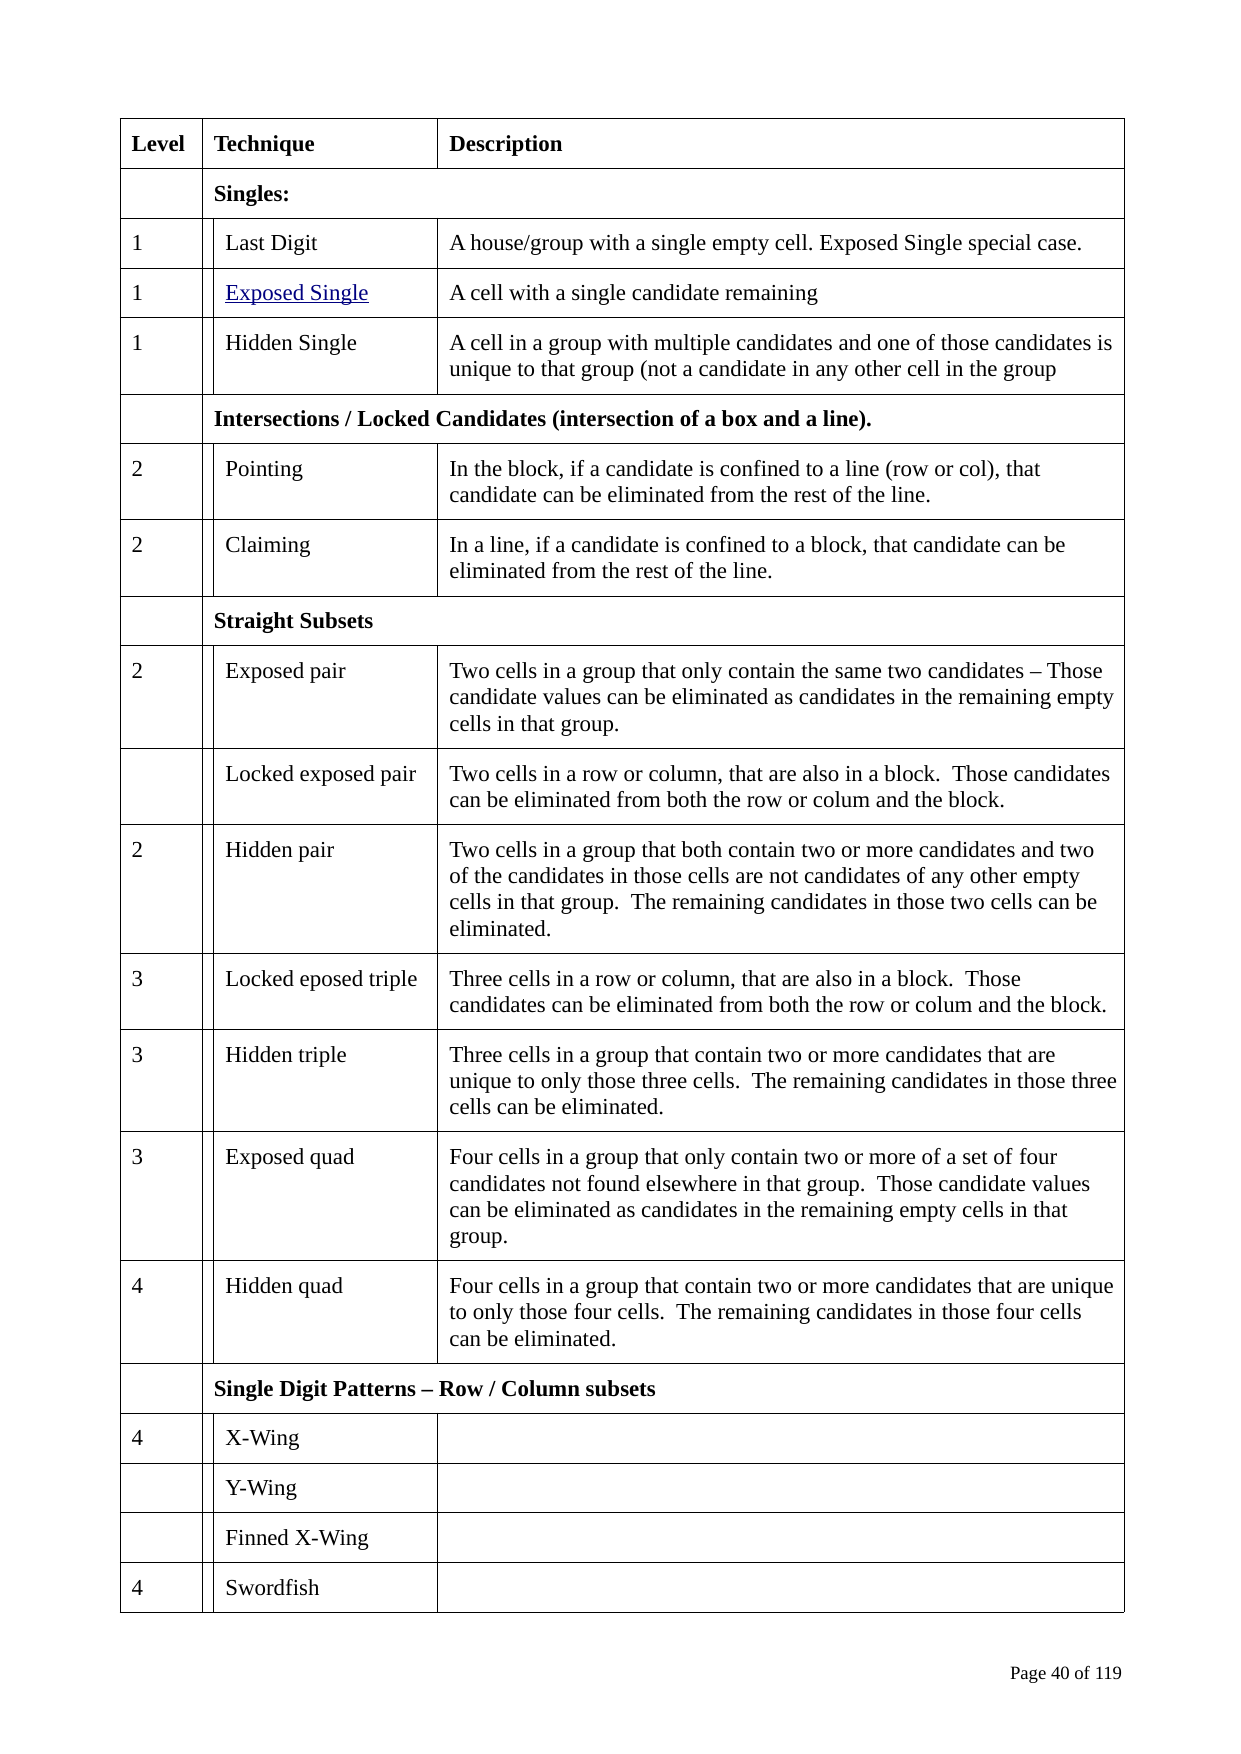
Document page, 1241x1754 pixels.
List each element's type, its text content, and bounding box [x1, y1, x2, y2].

table_cell [203, 1513, 213, 1562]
table_cell 3 [121, 1030, 202, 1131]
table_cell Exposed quad [214, 1132, 437, 1260]
table_cell [121, 1513, 202, 1562]
table_cell Pointing [214, 444, 437, 519]
table_cell [203, 1563, 213, 1612]
table_cell Two cells in a group that both contain two or more candidates and two of the candidates in those cells are not candidates of any other empty cells in that group. The remaining candidates in those two cells can be eliminated. [438, 825, 1124, 953]
table_cell [121, 749, 202, 824]
table_cell [203, 520, 213, 596]
table_cell Last Digit [214, 219, 437, 267]
table_cell A cell in a group with multiple candidates and one of those candidates is unique to that group (not a candidate in any other cell in the group [438, 318, 1124, 393]
table_cell 4 [121, 1563, 202, 1612]
table_cell 3 [121, 954, 202, 1029]
table_cell 1 [121, 318, 202, 393]
table_cell 3 [121, 1132, 202, 1260]
table_cell Intersections / Locked Candidates (intersection of a box and a line). [203, 395, 1124, 443]
table_cell Two cells in a group that only contain the same two candidates – Those candidate values can be eliminated as candidates in the remaining empty cells in that group. [438, 646, 1124, 748]
table_cell [121, 395, 202, 443]
table_cell [203, 444, 213, 519]
table_cell [203, 1132, 213, 1260]
table_cell Locked exposed pair [214, 749, 437, 824]
table_cell Hidden triple [214, 1030, 437, 1131]
table_cell [121, 597, 202, 645]
table_cell Single Digit Patterns – Row / Column subsets [203, 1364, 1124, 1413]
table_cell Singles: [203, 169, 1124, 218]
table_header Level [121, 119, 202, 168]
table_cell [121, 1464, 202, 1512]
table_cell [203, 269, 213, 317]
table_cell 2 [121, 520, 202, 596]
table_cell Hidden pair [214, 825, 437, 953]
table_cell [438, 1414, 1124, 1462]
table_cell 1 [121, 269, 202, 317]
table_cell Finned X-Wing [214, 1513, 437, 1562]
table_cell [121, 1364, 202, 1413]
table_cell Four cells in a group that only contain two or more of a set of four candidates not found elsewhere in that group. Those candidate values can be eliminated as candidates in the remaining empty cells in that group. [438, 1132, 1124, 1260]
table_cell Swordfish [214, 1563, 437, 1612]
table_cell [438, 1563, 1124, 1612]
table_cell 4 [121, 1414, 202, 1462]
table_cell Hidden quad [214, 1261, 437, 1363]
table_header Description [438, 119, 1124, 168]
table_cell Straight Subsets [203, 597, 1124, 645]
table_cell Three cells in a row or column, that are also in a block. Those candidates can be eliminated from both the row or colum and the block. [438, 954, 1124, 1029]
table_cell 2 [121, 646, 202, 748]
table_cell Locked eposed triple [214, 954, 437, 1029]
table_cell Y-Wing [214, 1464, 437, 1512]
table_cell [203, 219, 213, 267]
table_cell [438, 1464, 1124, 1512]
table_cell Claiming [214, 520, 437, 596]
table_cell Hidden Single [214, 318, 437, 393]
table_cell [121, 169, 202, 218]
table_cell [203, 318, 213, 393]
table_cell 2 [121, 444, 202, 519]
table_header Technique [203, 119, 437, 168]
table_cell 4 [121, 1261, 202, 1363]
table_cell [203, 1464, 213, 1512]
table_cell A cell with a single candidate remaining [438, 269, 1124, 317]
table_cell [203, 1030, 213, 1131]
table_cell 1 [121, 219, 202, 267]
table_cell Four cells in a group that contain two or more candidates that are unique to only those four cells. The remaining candidates in those four cells can be eliminated. [438, 1261, 1124, 1363]
table_cell [203, 646, 213, 748]
table_cell [203, 825, 213, 953]
table_cell [203, 1261, 213, 1363]
table_cell 2 [121, 825, 202, 953]
table_cell Exposed Single [214, 269, 437, 317]
table_cell [203, 749, 213, 824]
table_cell [438, 1513, 1124, 1562]
table_cell In a line, if a candidate is confined to a block, that candidate can be eliminated from the rest of the line. [438, 520, 1124, 596]
table_cell Exposed pair [214, 646, 437, 748]
table_cell [203, 1414, 213, 1462]
table_cell In the block, if a candidate is confined to a line (row or col), that candidate can be eliminated from the rest of the line. [438, 444, 1124, 519]
table_cell Three cells in a group that contain two or more candidates that are unique to only those three cells. The remaining candidates in those three cells can be eliminated. [438, 1030, 1124, 1131]
table_cell Two cells in a row or column, that are also in a block. Those candidates can be eliminated from both the row or colum and the block. [438, 749, 1124, 824]
table_cell X-Wing [214, 1414, 437, 1462]
table_cell A house/group with a single empty cell. Exposed Single special case. [438, 219, 1124, 267]
table_cell [203, 954, 213, 1029]
